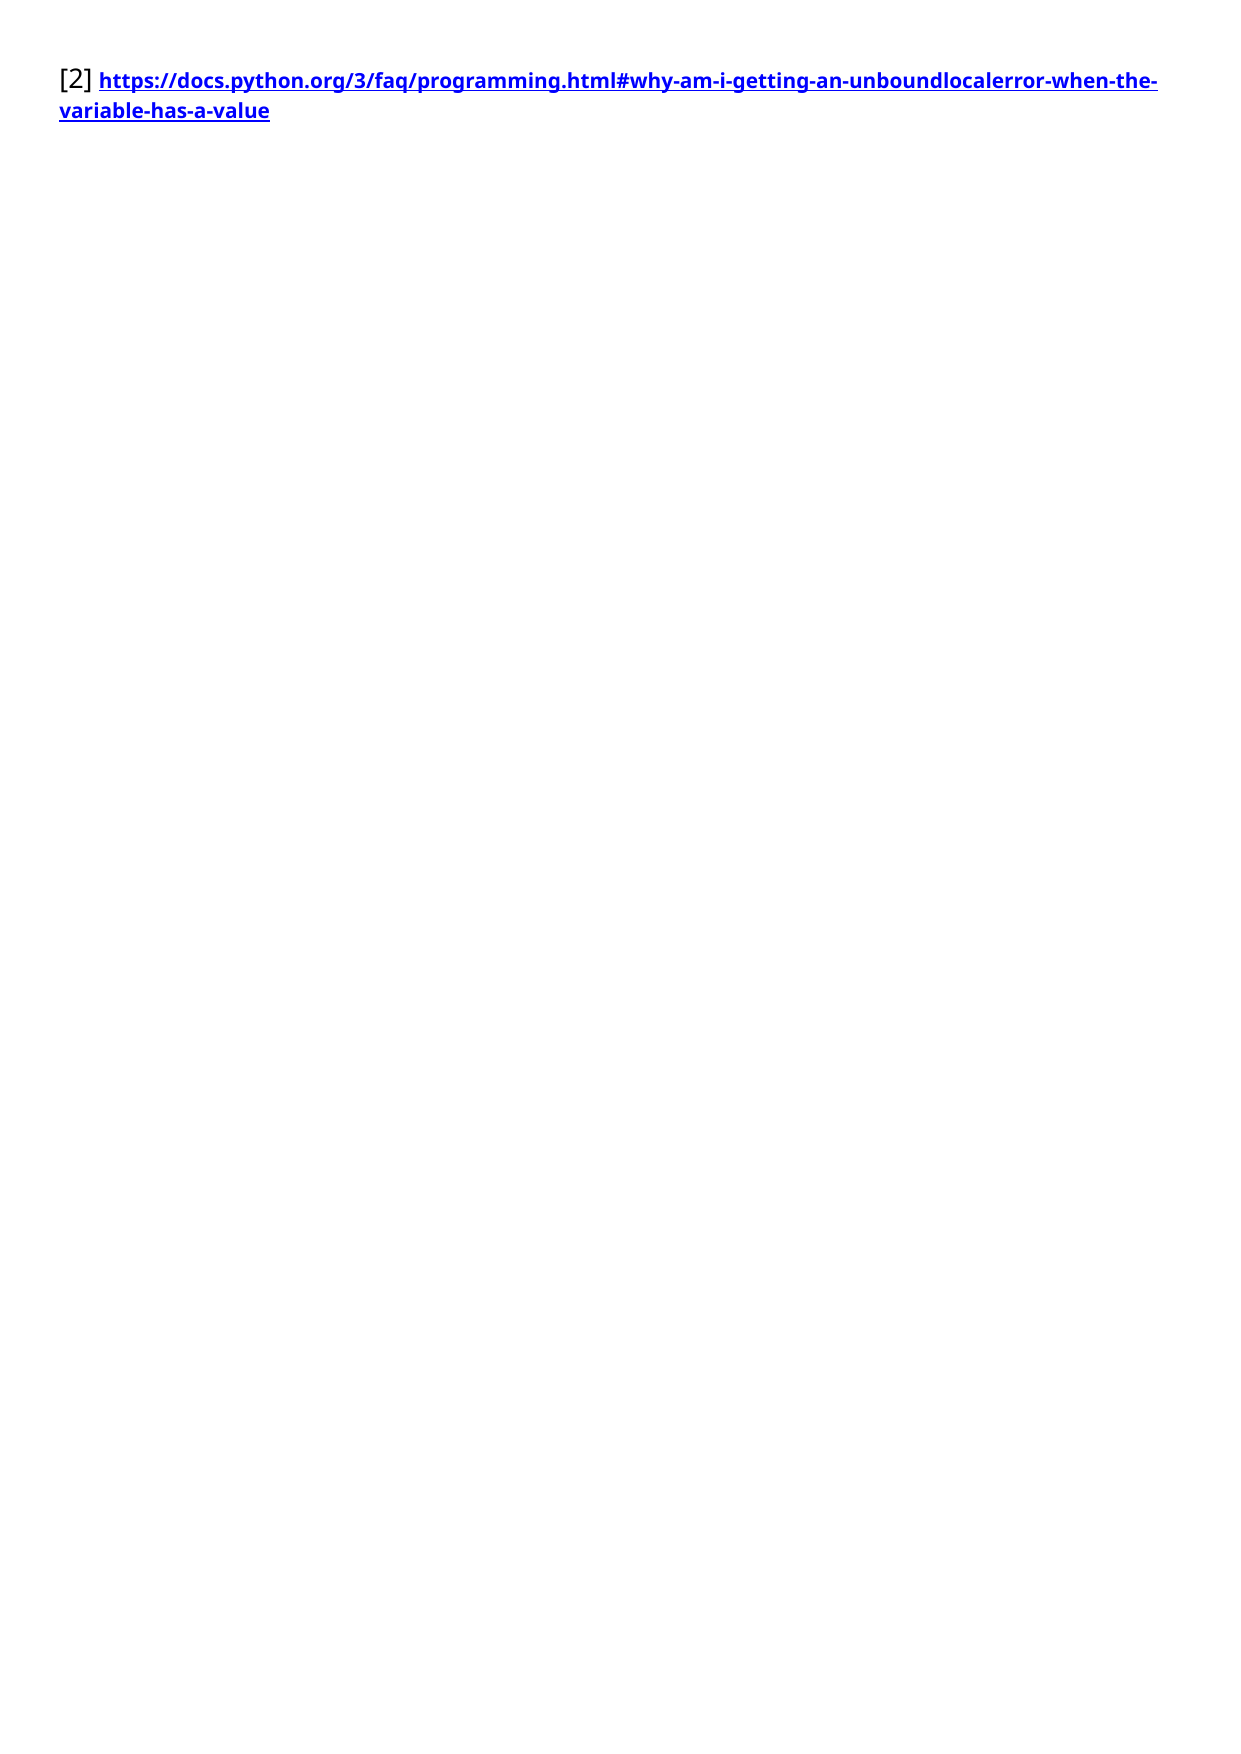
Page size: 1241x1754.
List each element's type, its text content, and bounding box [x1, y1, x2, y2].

text [2] https://docs.python.org/3/faq/programming.html#why-am-i-getting-an-unboundlocalerror-when-the-variable-has-a-value [59, 59, 1181, 124]
